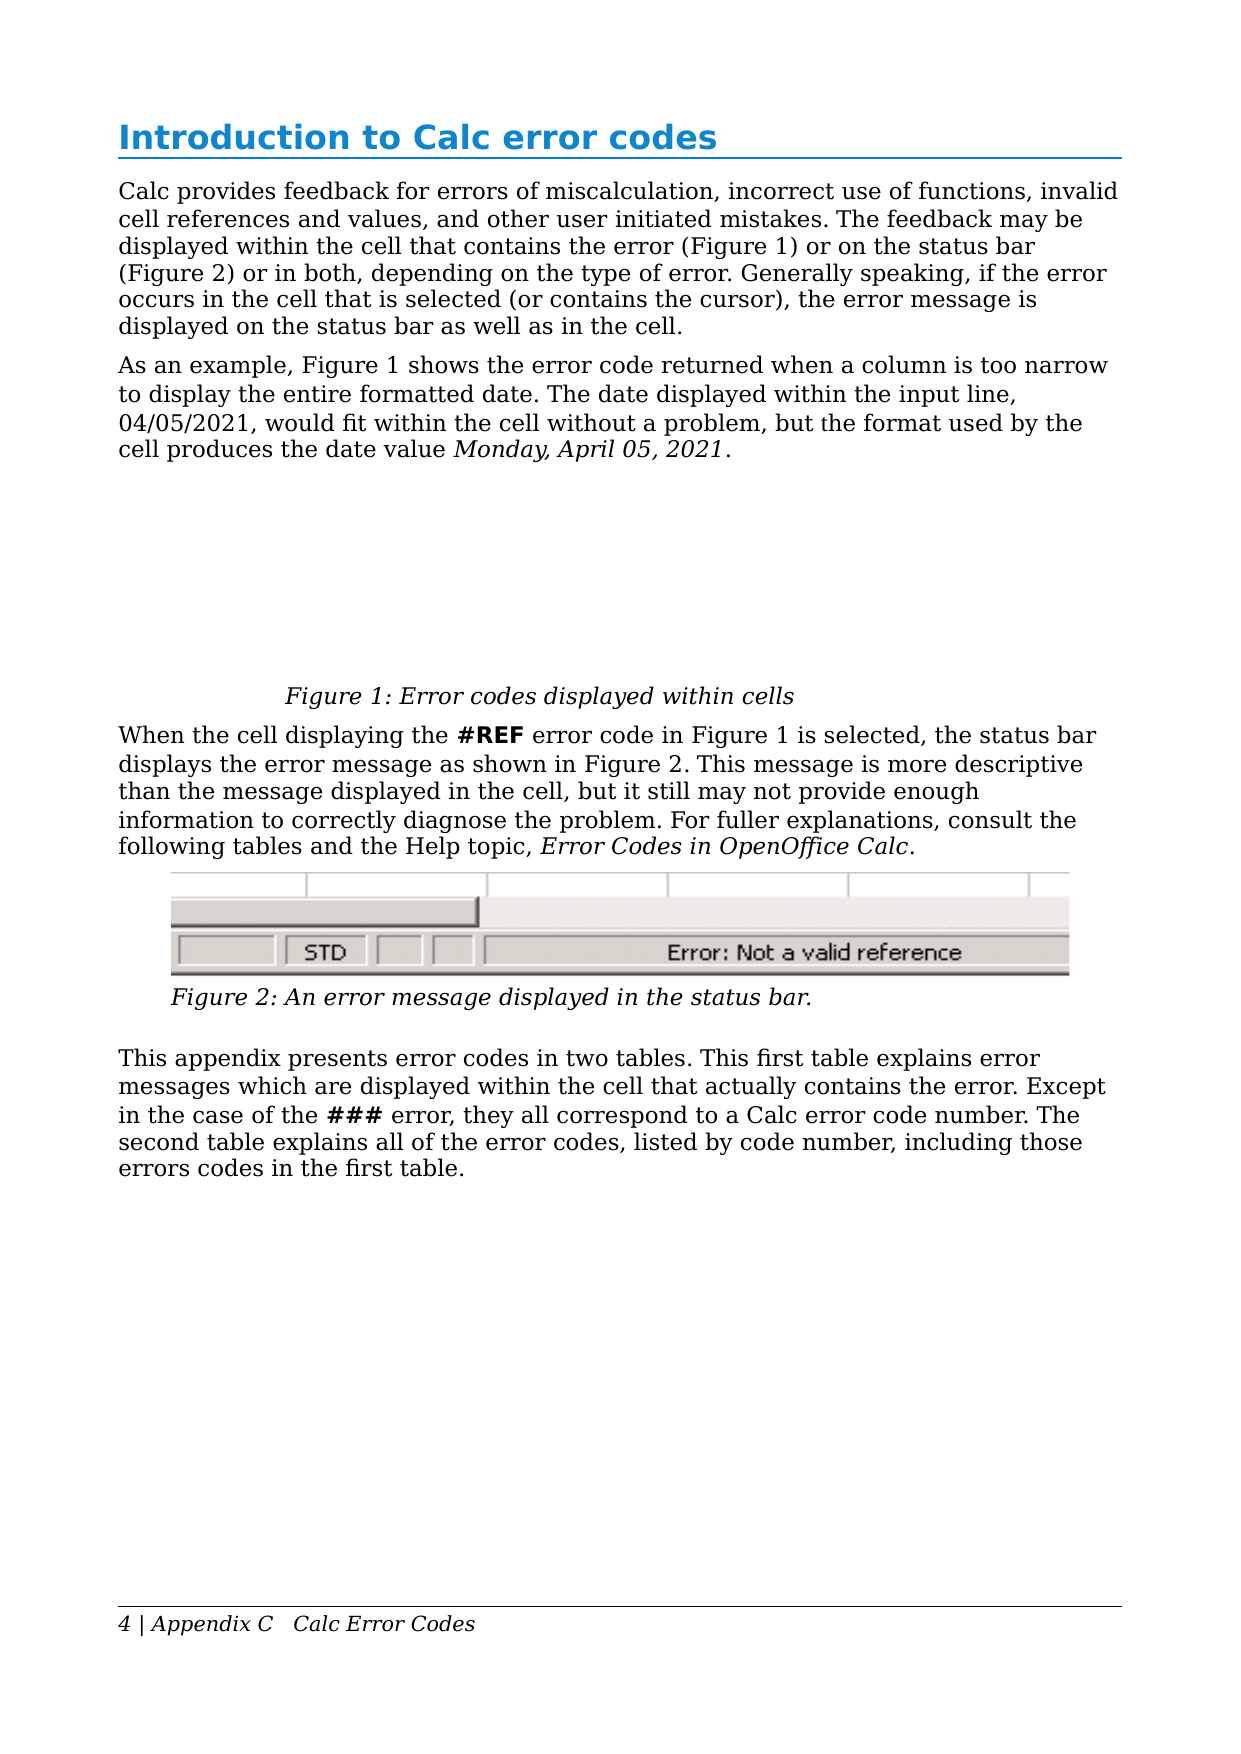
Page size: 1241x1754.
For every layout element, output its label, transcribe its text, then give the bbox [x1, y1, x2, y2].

subtitle Introduction to Calc error codes [118, 118, 1122, 157]
text As an example, Figure 1 shows the error code returned when a column is too narrow to display the entire formatted date. The date displayed within the input line, 04/05/2021, would fit within the cell without a problem, but the format used by the cell produces the date value Monday, April 05, 2021. [118, 352, 1122, 463]
picture [170, 872, 1070, 978]
text This appendix presents error codes in two tables. This first table explains error messages which are displayed within the cell that actually contains the error. Except in the case of the ### error, they all correspond to a Calc error code number. The second table explains all of the error codes, listed by code number, including those errors codes in the first table. [118, 1043, 1122, 1182]
text Figure 1: Error codes displayed within cells [285, 488, 955, 710]
text Figure 2: An error message displayed in the status bar. [171, 984, 1069, 1011]
text Calc provides feedback for errors of miscalculation, incorrect use of functions, invalid cell references and values, and other user initiated mistakes. The feedback may be displayed within the cell that contains the error (Figure 1) or on the status bar (Figure 2) or in both, depending on the type of error. Generally speaking, if the error occurs in the cell that is selected (or contains the cursor), the error message is displayed on the status bar as well as in the cell. [118, 178, 1122, 340]
text When the cell displaying the #REF error code in Figure 1 is selected, the status bar displays the error message as shown in Figure 2. This message is more descriptive than the message displayed in the cell, but it still may not provide enough information to correctly diagnose the problem. For fuller explanations, consult the following tables and the Help topic, Error Codes in OpenOffice Calc. [118, 723, 1122, 860]
